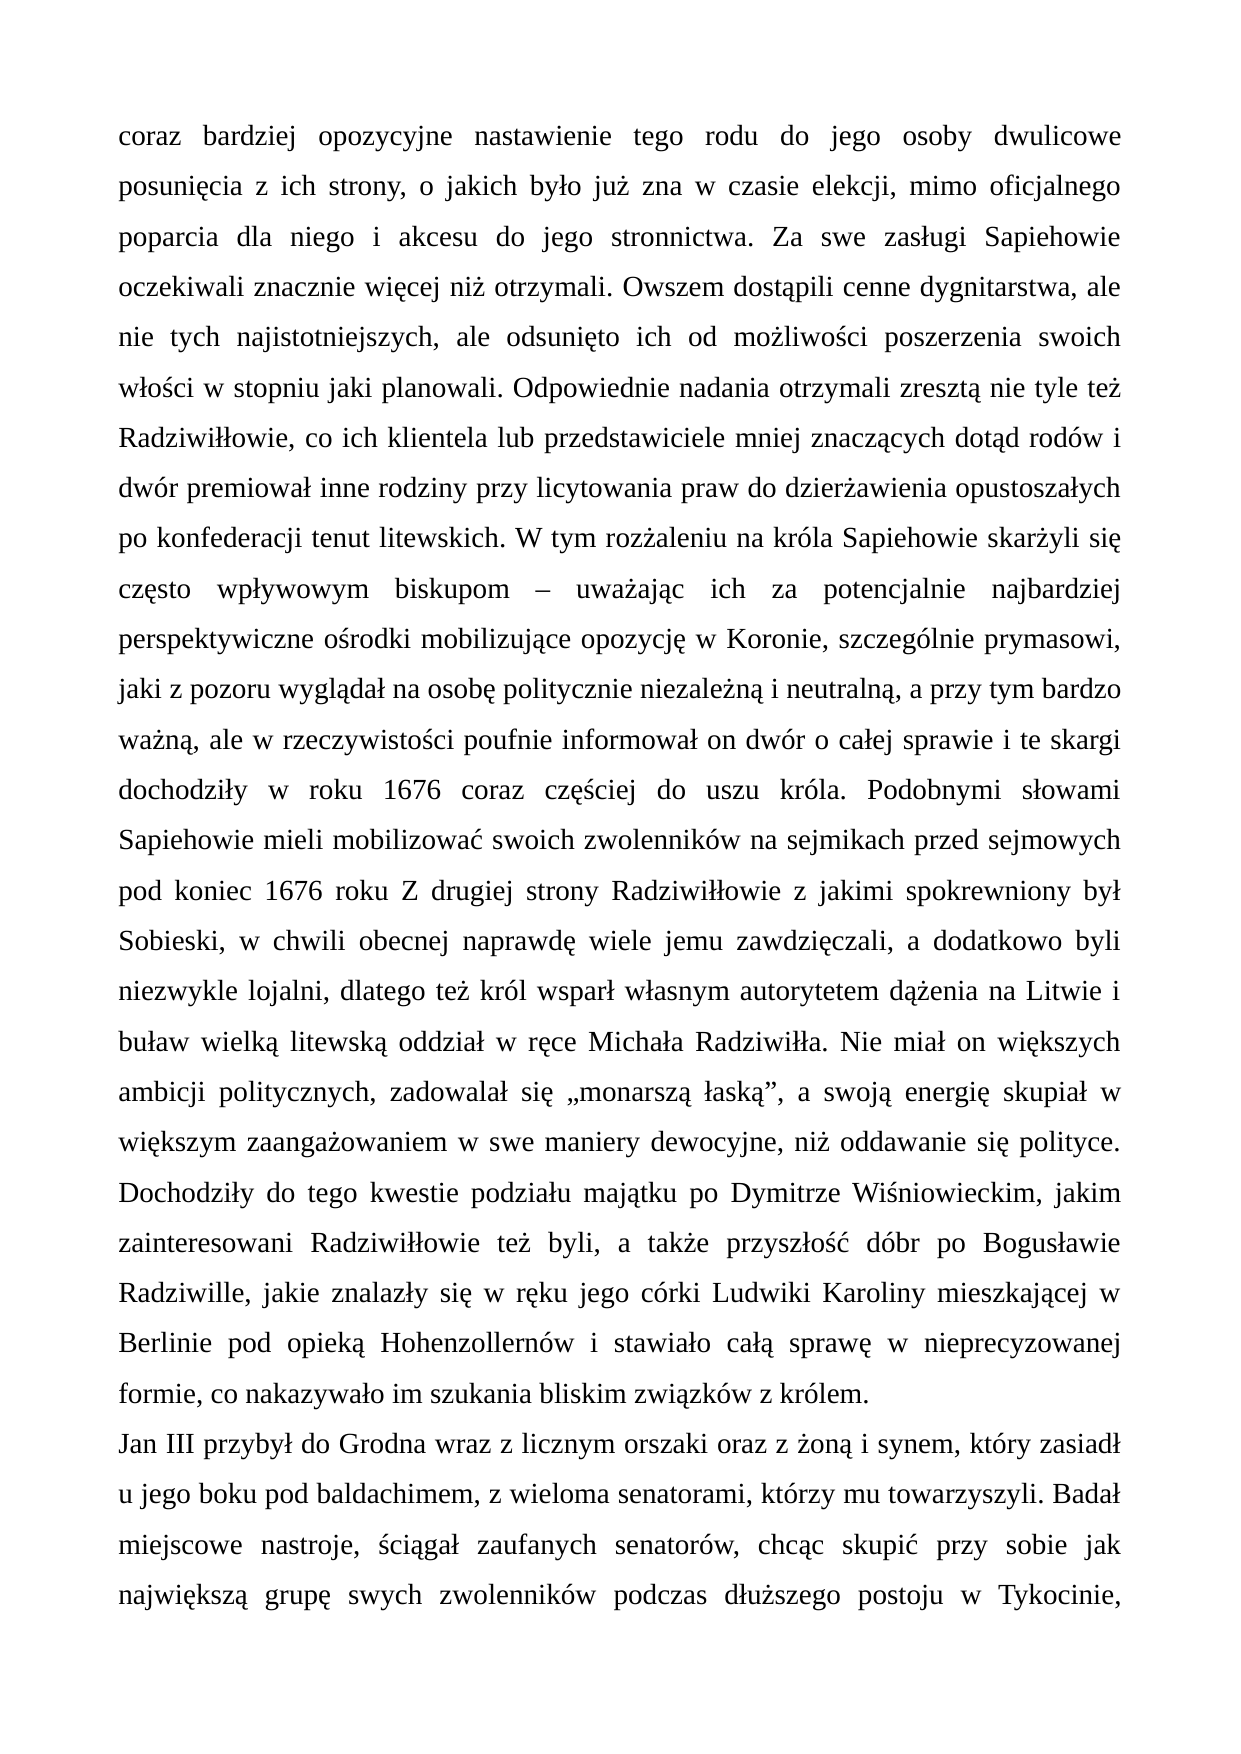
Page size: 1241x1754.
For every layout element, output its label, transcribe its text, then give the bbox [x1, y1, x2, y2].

text Jan III przybył do Grodna wraz z licznym orszaki oraz z żoną i synem, który zasiadł u jego boku pod baldachimem, z wieloma senatorami, którzy mu towarzyszyli. Badał miejscowe nastroje, ściągał zaufanych senatorów, chcąc skupić przy sobie jak największą grupę swych zwolenników podczas dłuższego postoju w Tykocinie, [118, 1426, 1122, 1611]
text coraz bardziej opozycyjne nastawienie tego rodu do jego osoby dwulicowe posunięcia z ich strony, o jakich było już zna w czasie elekcji, mimo oficjalnego poparcia dla niego i akcesu do jego stronnictwa. Za swe zasługi Sapiehowie oczekiwali znacznie więcej niż otrzymali. Owszem dostąpili cenne dygnitarstwa, ale nie tych najistotniejszych, ale odsunięto ich od możliwości poszerzenia swoich włości w stopniu jaki planowali. Odpowiednie nadania otrzymali zresztą nie tyle też Radziwiłłowie, co ich klientela lub przedstawiciele mniej znaczących dotąd rodów i dwór premiował inne rodziny przy licytowania praw do dzierżawienia opustoszałych po konfederacji tenut litewskich. W tym rozżaleniu na króla Sapiehowie skarżyli się często wpływowym biskupom – uważając ich za potencjalnie najbardziej perspektywiczne ośrodki mobilizujące opozycję w Koronie, szczególnie prymasowi, jaki z pozoru wyglądał na osobę politycznie niezależną i neutralną, a przy tym bardzo ważną, ale w rzeczywistości poufnie informował on dwór o całej sprawie i te skargi dochodziły w roku 1676 coraz częściej do uszu króla. Podobnymi słowami Sapiehowie mieli mobilizować swoich zwolenników na sejmikach przed sejmowych pod koniec 1676 roku Z drugiej strony Radziwiłłowie z jakimi spokrewniony był Sobieski, w chwili obecnej naprawdę wiele jemu zawdzięczali, a dodatkowo byli niezwykle lojalni, dlatego też król wsparł własnym autorytetem dążenia na Litwie i buław wielką litewską oddział w ręce Michała Radziwiłła. Nie miał on większych ambicji politycznych, zadowalał się „monarszą łaską”, a swoją energię skupiał w większym zaangażowaniem w swe maniery dewocyjne, niż oddawanie się polityce. Dochodziły do tego kwestie podziału majątku po Dymitrze Wiśniowieckim, jakim zainteresowani Radziwiłłowie też byli, a także przyszłość dóbr po Bogusławie Radziwille, jakie znalazły się w ręku jego córki Ludwiki Karoliny mieszkającej w Berlinie pod opieką Hohenzollernów i stawiało całą sprawę w nieprecyzowanej formie, co nakazywało im szukania bliskim związków z królem. [118, 118, 1122, 1409]
